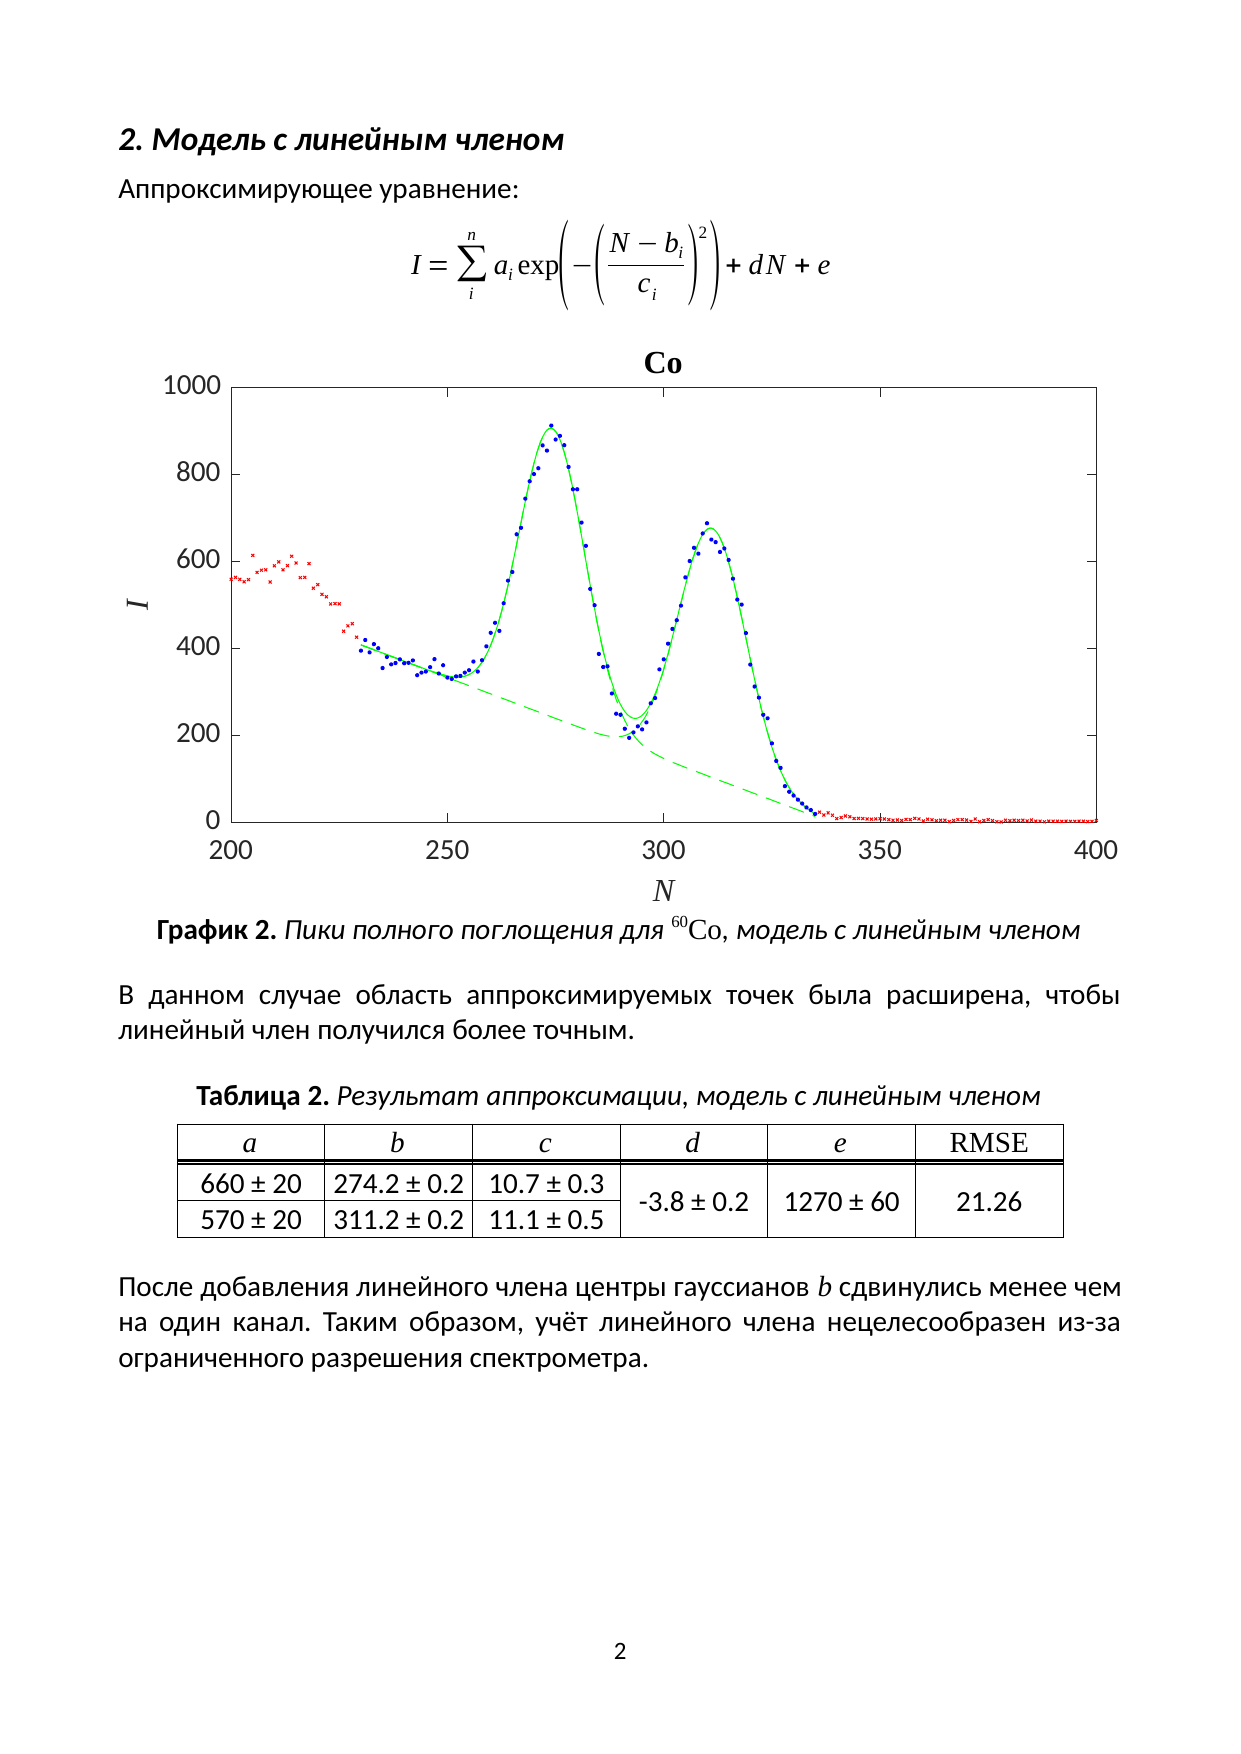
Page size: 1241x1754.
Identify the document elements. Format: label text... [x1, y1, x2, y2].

table_header a [178, 1125, 324, 1158]
table_cell 570 ± 20 [178, 1201, 324, 1237]
table_cell 274.2 ± 0.2 [325, 1165, 472, 1200]
text В данном случае область аппроксимируемых точек была расширена, чтобы линейный член получился более точным. [118, 976, 1122, 1047]
text График 2. Пики полного поглощения для 60Co, модель с линейным членом [118, 911, 1122, 946]
table_cell 21.26 [916, 1165, 1063, 1237]
table_cell 660 ± 20 [178, 1165, 324, 1200]
table_cell 10.7 ± 0.3 [473, 1165, 620, 1200]
table_header d [621, 1125, 767, 1158]
table_header b [325, 1125, 472, 1158]
table_cell 311.2 ± 0.2 [325, 1201, 472, 1237]
table_header e [768, 1125, 915, 1158]
table_cell 1270 ± 60 [768, 1165, 915, 1237]
table_header c [473, 1125, 620, 1158]
text После добавления линейного члена центры гауссианов b сдвинулись менее чем на один канал. Таким образом, учёт линейного члена нецелесообразен из-за ограниченного разрешения спектрометра. [118, 1268, 1122, 1374]
table_cell 11.1 ± 0.5 [473, 1201, 620, 1237]
subtitle Модель с линейным членом [118, 118, 1122, 159]
text Аппроксимирующее уравнение: [118, 171, 1122, 206]
text Таблица 2. Результат аппроксимации, модель с линейным членом [118, 1077, 1122, 1112]
table_header RMSE [916, 1125, 1063, 1158]
table_cell -3.8 ± 0.2 [621, 1165, 767, 1237]
